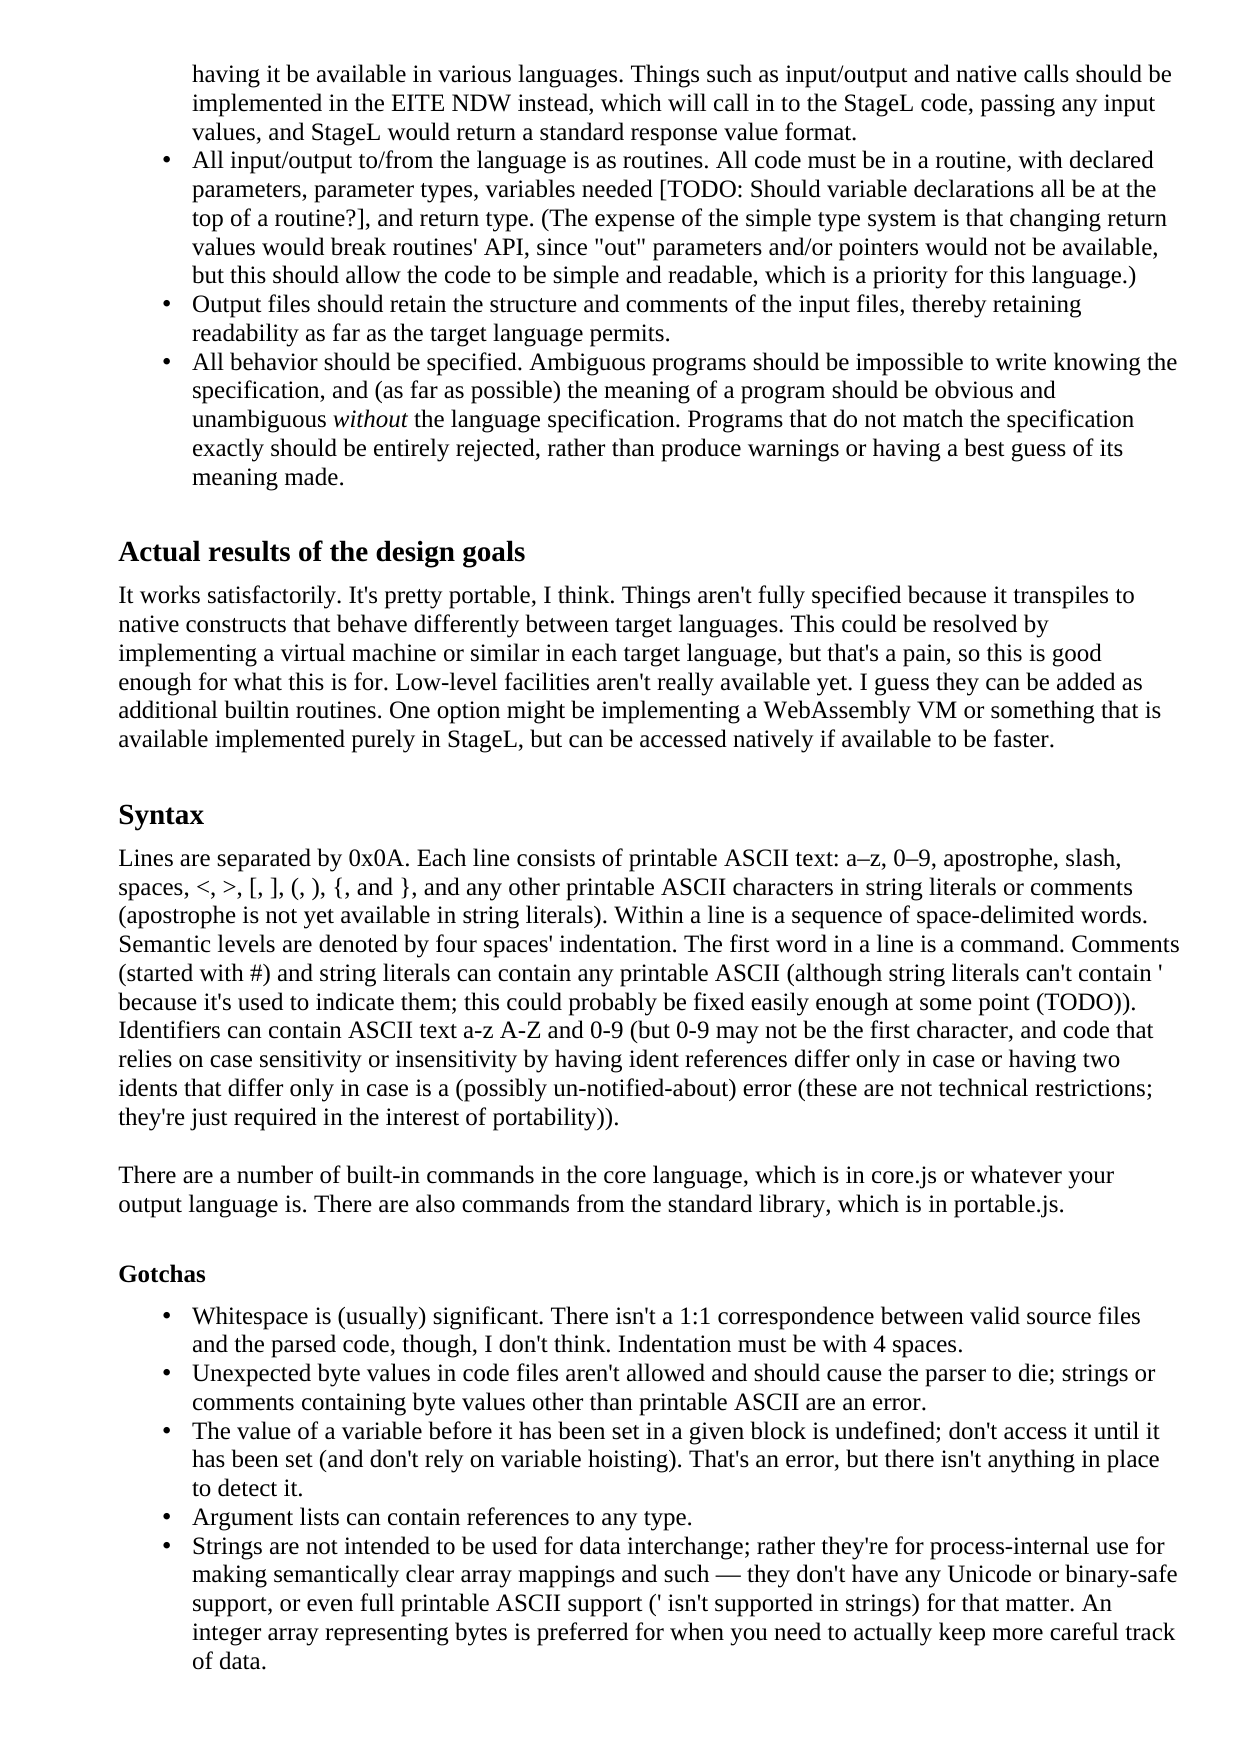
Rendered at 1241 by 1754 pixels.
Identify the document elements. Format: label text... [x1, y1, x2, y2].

list Strings are not intended to be used for data interchange; rather they're for process-internal use for making semantically clear array mappings and such — they don't have any Unicode or binary-safe support, or even full printable ASCII support (' isn't supported in strings) for that matter. An integer array representing bytes is preferred for when you need to actually keep more careful track of data. [162, 1531, 1181, 1674]
subtitle Actual results of the design goals [118, 534, 1181, 568]
list The value of a variable before it has been set in a given block is undefined; don't access it until it has been set (and don't rely on variable hoisting). That's an error, but there isn't anything in place to detect it. [162, 1416, 1181, 1502]
list All input/output to/from the language is as routines. All code must be in a routine, with declared parameters, parameter types, variables needed [TODO: Should variable declarations all be at the top of a routine?], and return type. (The expense of the simple type system is that changing return values would break routines' API, since "out" parameters and/or pointers would not be available, but this should allow the code to be simple and readable, which is a priority for this language.) [162, 145, 1181, 289]
list Output files should retain the structure and comments of the input files, thereby retaining readability as far as the target language permits. [162, 289, 1181, 347]
text There are a number of built-in commands in the core language, which is in core.js or whatever your output language is. There are also commands from the standard library, which is in portable.js. [118, 1160, 1181, 1217]
subtitle Gotchas [118, 1259, 1181, 1288]
subtitle Syntax [118, 797, 1181, 831]
list Argument lists can contain references to any type. [162, 1502, 1181, 1531]
text Lines are separated by 0x0A. Each line consists of printable ASCII text: a–z, 0–9, apostrophe, slash, spaces, <, >, [, ], (, ), {, and }, and any other printable ASCII characters in string literals or comments (apostrophe is not yet available in string literals). Within a line is a sequence of space-delimited words. Semantic levels are denoted by four spaces' indentation. The first word in a line is a command. Comments (started with #) and string literals can contain any printable ASCII (although string literals can't contain ' because it's used to indicate them; this could probably be fixed easily enough at some point (TODO)). Identifiers can contain ASCII text a-z A-Z and 0-9 (but 0-9 may not be the first character, and code that relies on case sensitivity or insensitivity by having ident references differ only in case or having two idents that differ only in case is a (possibly un-notified-about) error (these are not technical restrictions; they're just required in the interest of portability)). [118, 843, 1181, 1131]
list All behavior should be specified. Ambiguous programs should be impossible to write knowing the specification, and (as far as possible) the meaning of a program should be obvious and unambiguous without the language specification. Programs that do not match the specification exactly should be entirely rejected, rather than produce warnings or having a best guess of its meaning made. [162, 347, 1181, 490]
list Unexpected byte values in code files aren't allowed and should cause the parser to die; strings or comments containing byte values other than printable ASCII are an error. [162, 1358, 1181, 1416]
list Whitespace is (usually) significant. There isn't a 1:1 correspondence between valid source files and the parsed code, though, I don't think. Indentation must be with 4 spaces. [162, 1301, 1181, 1358]
list having it be available in various languages. Things such as input/output and native calls should be implemented in the EITE NDW instead, which will call in to the StageL code, passing any input values, and StageL would return a standard response value format. [162, 59, 1181, 145]
text It works satisfactorily. It's pretty portable, I think. Things aren't fully specified because it transpiles to native constructs that behave differently between target languages. This could be resolved by implementing a virtual machine or similar in each target language, but that's a pain, so this is good enough for what this is for. Low-level facilities aren't really available yet. I guess they can be added as additional builtin routines. One option might be implementing a WebAssembly VM or something that is available implemented purely in StageL, but can be accessed natively if available to be faster. [118, 580, 1181, 753]
